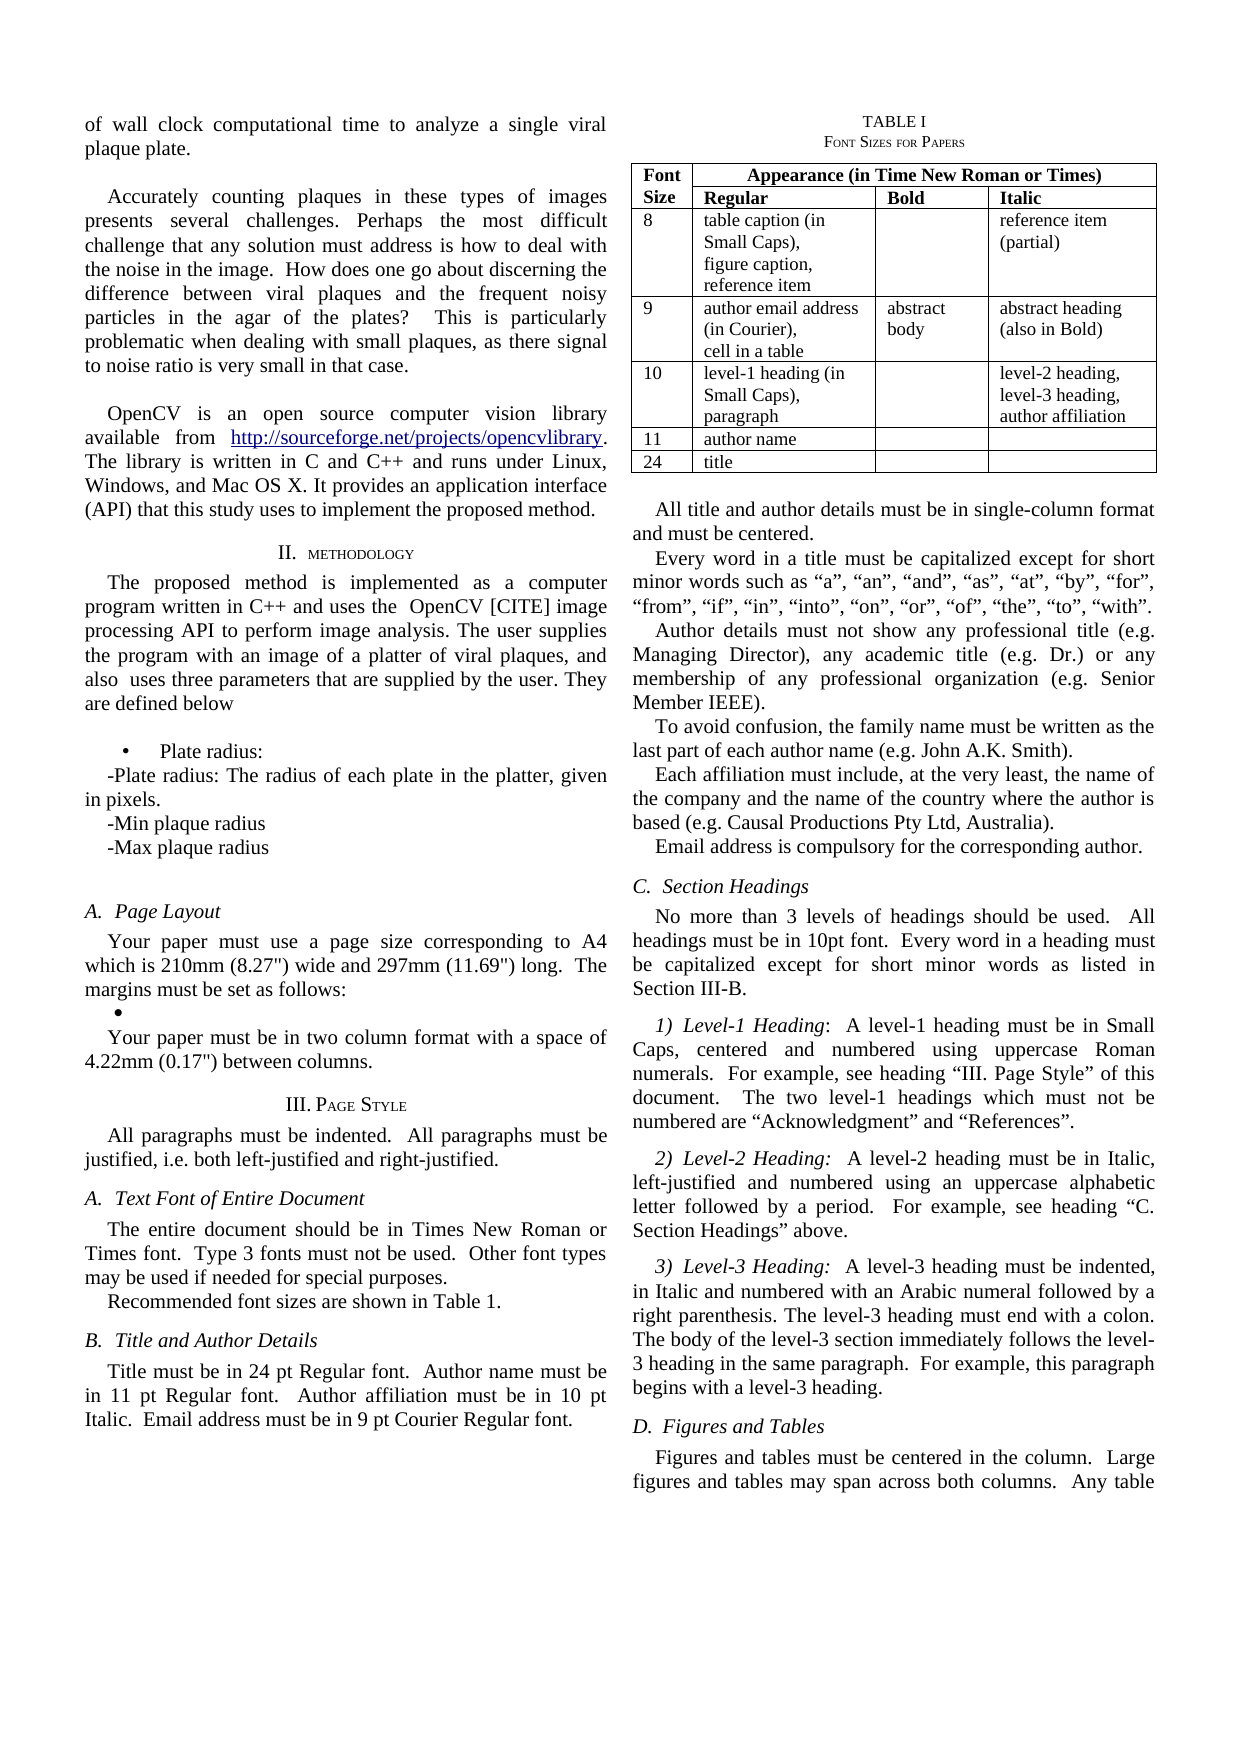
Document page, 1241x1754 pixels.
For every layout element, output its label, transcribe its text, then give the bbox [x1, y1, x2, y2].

subtitle Level-3 Heading: A level-3 heading must be indented, in Italic and numbered with an Arabic numeral followed by a right parenthesis. The level-3 heading must end with a colon. The body of the level-3 section immediately follows the level-3 heading in the same paragraph. For example, this paragraph begins with a level-3 heading. [632, 1254, 1156, 1399]
table_cell [876, 428, 988, 449]
subtitle Level-1 Heading: A level-1 heading must be in Small Caps, centered and numbered using uppercase Roman numerals. For example, see heading “III. Page Style” of this document. The two level-1 headings which must not be numbered are “Acknowledgment” and “References”. [632, 1013, 1156, 1133]
table_cell level-1 heading (in Small Caps), paragraph [693, 362, 875, 427]
text All paragraphs must be indented. All paragraphs must be justified, i.e. both left-justified and right-justified. [84, 1122, 608, 1171]
table_cell 10 [632, 362, 692, 427]
list Plate radius: [122, 739, 608, 763]
text To avoid confusion, the family name must be written as the last part of each author name (e.g. John A.K. Smith). [632, 714, 1156, 762]
table_cell [989, 451, 1156, 472]
text Email address is compulsory for the corresponding author. [632, 834, 1156, 858]
table_cell [876, 362, 988, 427]
text Your paper must use a page size corresponding to A4 which is 210mm (8.27") wide and 297mm (11.69") long. The margins must be set as follows: [84, 929, 608, 1001]
table_cell [876, 451, 988, 472]
table_cell 9 [632, 297, 692, 361]
text The entire document should be in Times New Roman or Times font. Type 3 fonts must not be used. Other font types may be used if needed for special purposes. [84, 1217, 608, 1289]
text Each affiliation must include, at the very least, the name of the company and the name of the country where the author is based (e.g. Causal Productions Pty Ltd, Australia). [632, 762, 1156, 834]
table_cell Regular [693, 187, 875, 208]
text TABLE I Font Sizes for Papers [632, 112, 1156, 151]
text No more than 3 levels of headings should be used. All headings must be in 10pt font. Every word in a heading must be capitalized except for short minor words as listed in Section III-B. [632, 904, 1156, 1000]
table_cell abstract body [876, 297, 988, 361]
table_cell 24 [632, 451, 692, 472]
text Your paper must be in two column format with a space of 4.22mm (0.17") between columns. [84, 1025, 608, 1073]
table_header Font Size [632, 164, 692, 208]
table_header Appearance (in Time New Roman or Times) [693, 164, 1156, 186]
text The proposed method is implemented as a computer program written in C++ and uses the OpenCV [CITE] image processing API to perform image analysis. The user supplies the program with an image of a platter of viral plaques, and also uses three parameters that are supplied by the user. They are defined below [84, 570, 608, 715]
text All title and author details must be in single-column format and must be centered. [632, 497, 1156, 545]
subtitle Title and Author Details [84, 1328, 608, 1352]
table_cell [989, 428, 1156, 449]
subtitle Text Font of Entire Document [84, 1186, 608, 1210]
table_cell level-2 heading, level-3 heading, author affiliation [989, 362, 1156, 427]
subtitle Page Style [84, 1092, 608, 1116]
text -Min plaque radius [84, 811, 608, 835]
text Author details must not show any professional title (e.g. Managing Director), any academic title (e.g. Dr.) or any membership of any professional organization (e.g. Senior Member IEEE). [632, 618, 1156, 714]
table_cell title [693, 451, 875, 472]
table_cell [876, 209, 988, 296]
text Recommended font sizes are shown in Table 1. [84, 1289, 608, 1313]
text Every word in a title must be capitalized except for short minor words such as “a”, “an”, “and”, “as”, “at”, “by”, “for”, “from”, “if”, “in”, “into”, “on”, “or”, “of”, “the”, “to”, “with”. [632, 545, 1156, 618]
table_cell 11 [632, 428, 692, 449]
text Figures and tables must be centered in the column. Large figures and tables may span across both columns. Any table [632, 1445, 1156, 1493]
subtitle Page Layout [84, 899, 608, 923]
subtitle Section Headings [632, 874, 1156, 898]
text OpenCV is an open source computer vision library available from http://sourceforge.net/projects/opencvlibrary. The library is written in C and C++ and runs under Linux, Windows, and Mac OS X. It provides an application interface (API) that this study uses to implement the proposed method. [84, 401, 608, 521]
text -Max plaque radius [84, 835, 608, 859]
table_cell reference item (partial) [989, 209, 1156, 296]
table_cell author email address (in Courier), cell in a table [693, 297, 875, 361]
table_cell abstract heading (also in Bold) [989, 297, 1156, 361]
table_cell table caption (in Small Caps), figure caption, reference item [693, 209, 875, 296]
text of wall clock computational time to analyze a single viral plaque plate. [84, 112, 608, 160]
table_cell 8 [632, 209, 692, 296]
subtitle Figures and Tables [632, 1414, 1156, 1438]
text Title must be in 24 pt Regular font. Author name must be in 11 pt Regular font. Author affiliation must be in 10 pt Italic. Email address must be in 9 pt Courier Regular font. [84, 1359, 608, 1431]
subtitle Level-2 Heading: A level-2 heading must be in Italic, left-justified and numbered using an uppercase alphabetic letter followed by a period. For example, see heading “C. Section Headings” above. [632, 1146, 1156, 1242]
text Accurately counting plaques in these types of images presents several challenges. Perhaps the most difficult challenge that any solution must address is how to deal with the noise in the image. How does one go about discerning the difference between viral plaques and the frequent noisy particles in the agar of the plates? This is particularly problematic when dealing with small plaques, as there signal to noise ratio is very small in that case. [84, 184, 608, 377]
table_cell author name [693, 428, 875, 449]
table_cell Bold [876, 187, 988, 208]
text -Plate radius: The radius of each plate in the platter, given in pixels. [84, 763, 608, 811]
subtitle methodology [84, 540, 608, 564]
table_cell Italic [989, 187, 1156, 208]
